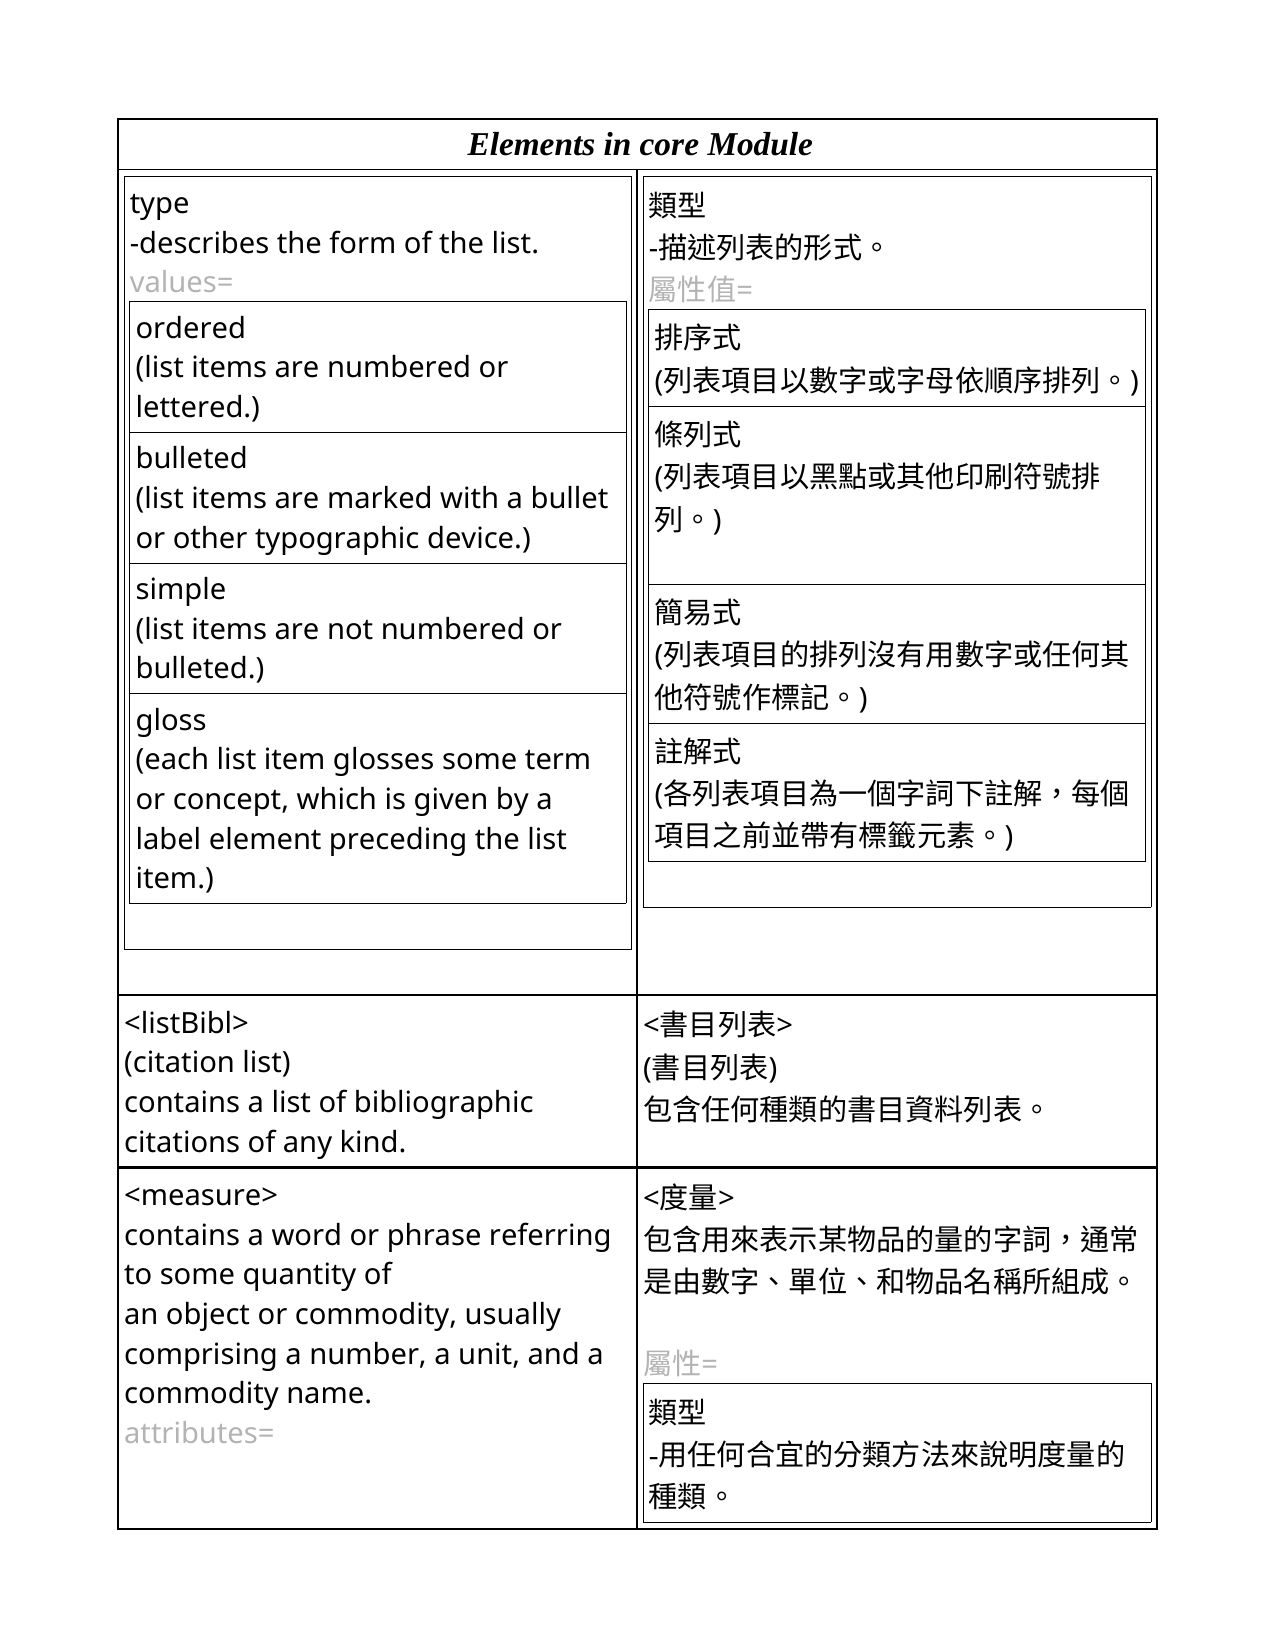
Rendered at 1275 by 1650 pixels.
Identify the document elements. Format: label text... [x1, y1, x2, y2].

table_cell 註解式 (各列表項目為一個字詞下註解，每個項目之前並帶有標籤元素。) [649, 724, 1145, 861]
table_cell <度量> 包含用來表示某物品的量的字詞，通常是由數字、單位、和物品名稱所組成。 屬性= [638, 1169, 1156, 1528]
table_header 類型 -描述列表的形式。 屬性值= [644, 177, 1151, 907]
table_header type -describes the form of the list. values= [125, 177, 631, 949]
table_cell bulleted (list items are marked with a bullet or other typographic device.) [130, 433, 626, 562]
table_cell <measure> contains a word or phrase referring to some quantity of an object or commodity, usually comprising a number, a unit, and a commodity name. attributes= [119, 1169, 636, 1528]
table_cell [119, 170, 636, 994]
table_header 排序式 (列表項目以數字或字母依順序排列。) [649, 310, 1145, 406]
table_cell 條列式 (列表項目以黑點或其他印刷符號排列。) [649, 407, 1145, 584]
table_cell gloss (each list item glosses some term or concept, which is given by a label element preceding the list item.) [130, 694, 626, 903]
table_cell 簡易式 (列表項目的排列沒有用數字或任何其他符號作標記。) [649, 585, 1145, 722]
table_header Elements in core Module [119, 120, 1156, 168]
table_cell <書目列表> (書目列表) 包含任何種類的書目資料列表。 [638, 996, 1156, 1166]
table_cell [638, 170, 1156, 994]
table_header ordered (list items are numbered or lettered.) [130, 302, 626, 432]
table_cell simple (list items are not numbered or bulleted.) [130, 564, 626, 693]
table_cell <listBibl> (citation list) contains a list of bibliographic citations of any kind. [119, 996, 636, 1166]
table_header 類型 -用任何合宜的分類方法來說明度量的種類。 [644, 1384, 1151, 1522]
